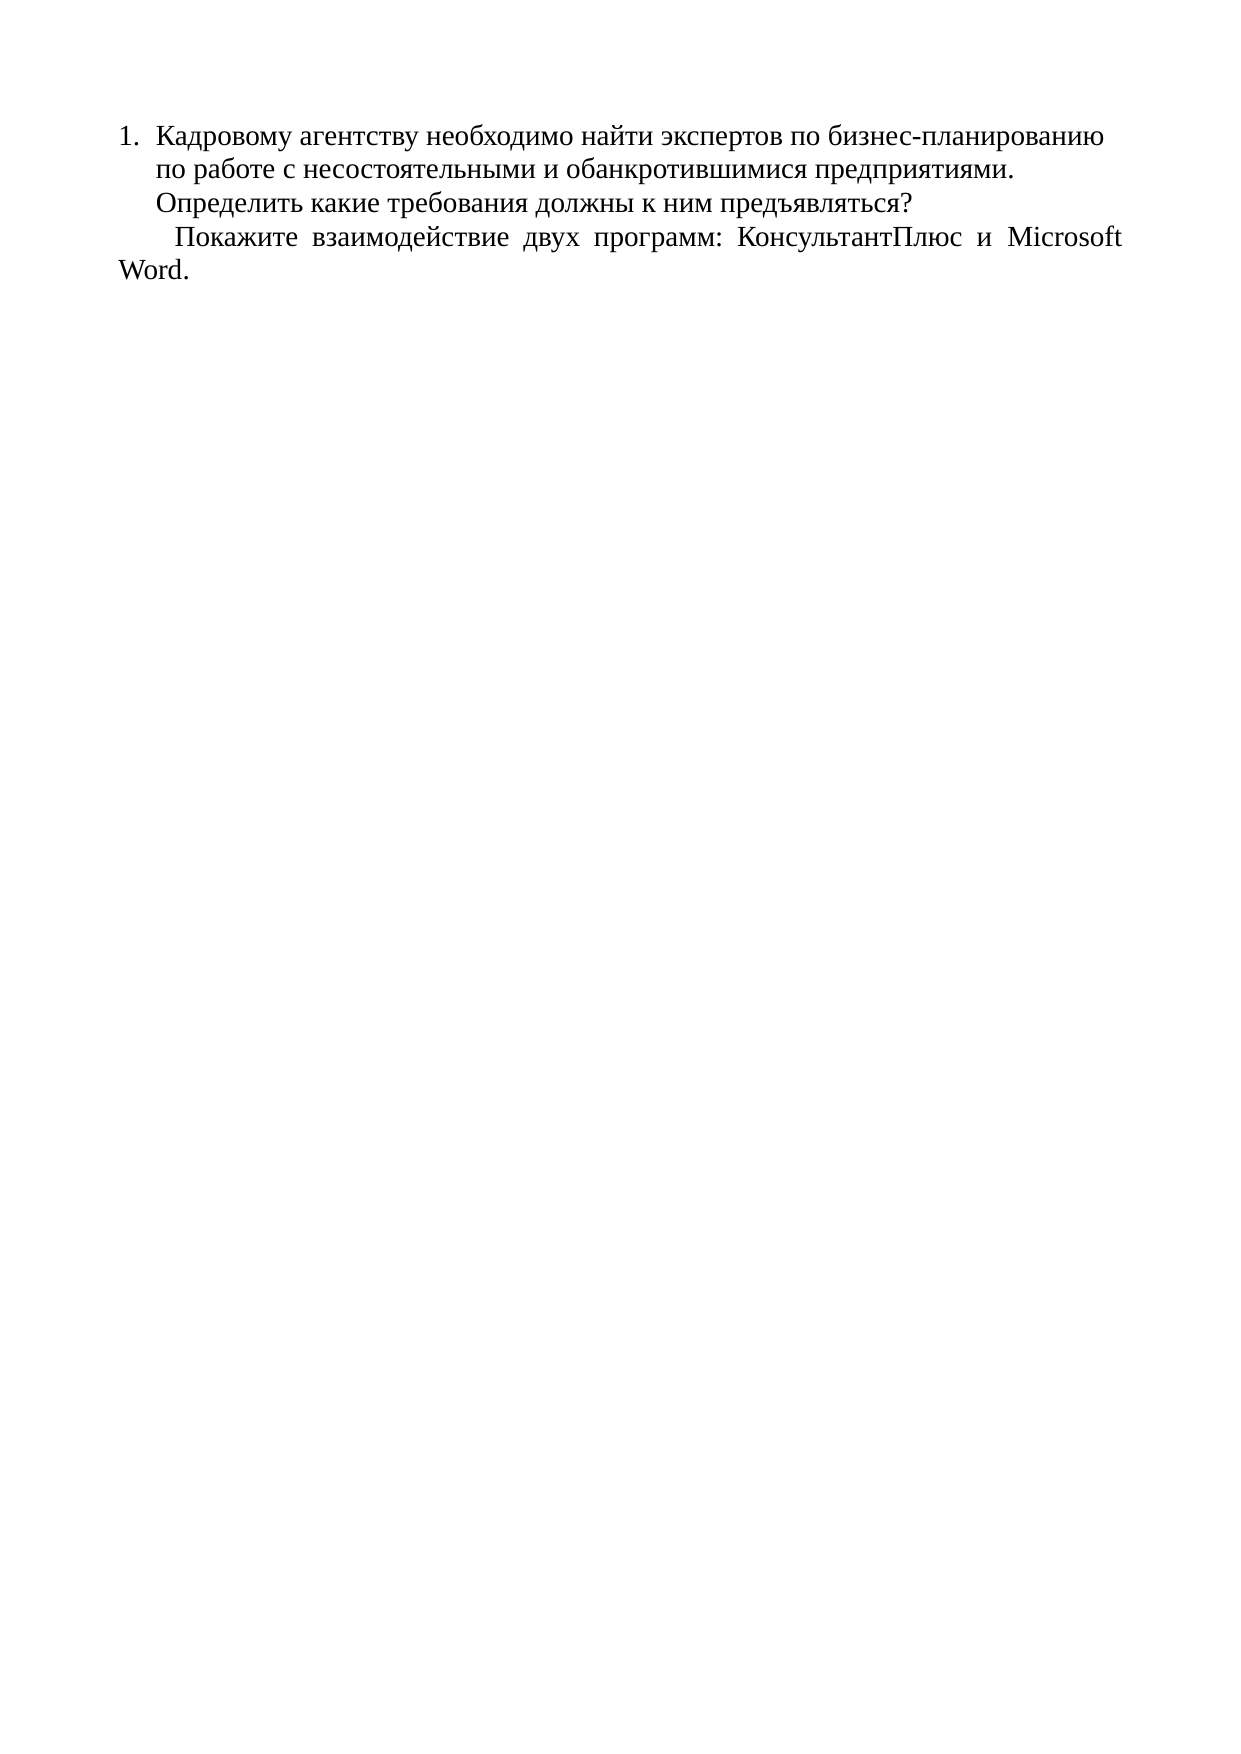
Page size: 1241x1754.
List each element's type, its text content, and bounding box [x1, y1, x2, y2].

subtitle Покажите взаимодействие двух программ: КонсультантПлюс и Microsoft Word. [118, 219, 1122, 286]
list Кадровому агентству необходимо найти экспертов по бизнес-планированию по работе с несостоятельными и обанкротившимися предприятиями. Определить какие требования должны к ним предъявляться? [118, 118, 1122, 219]
